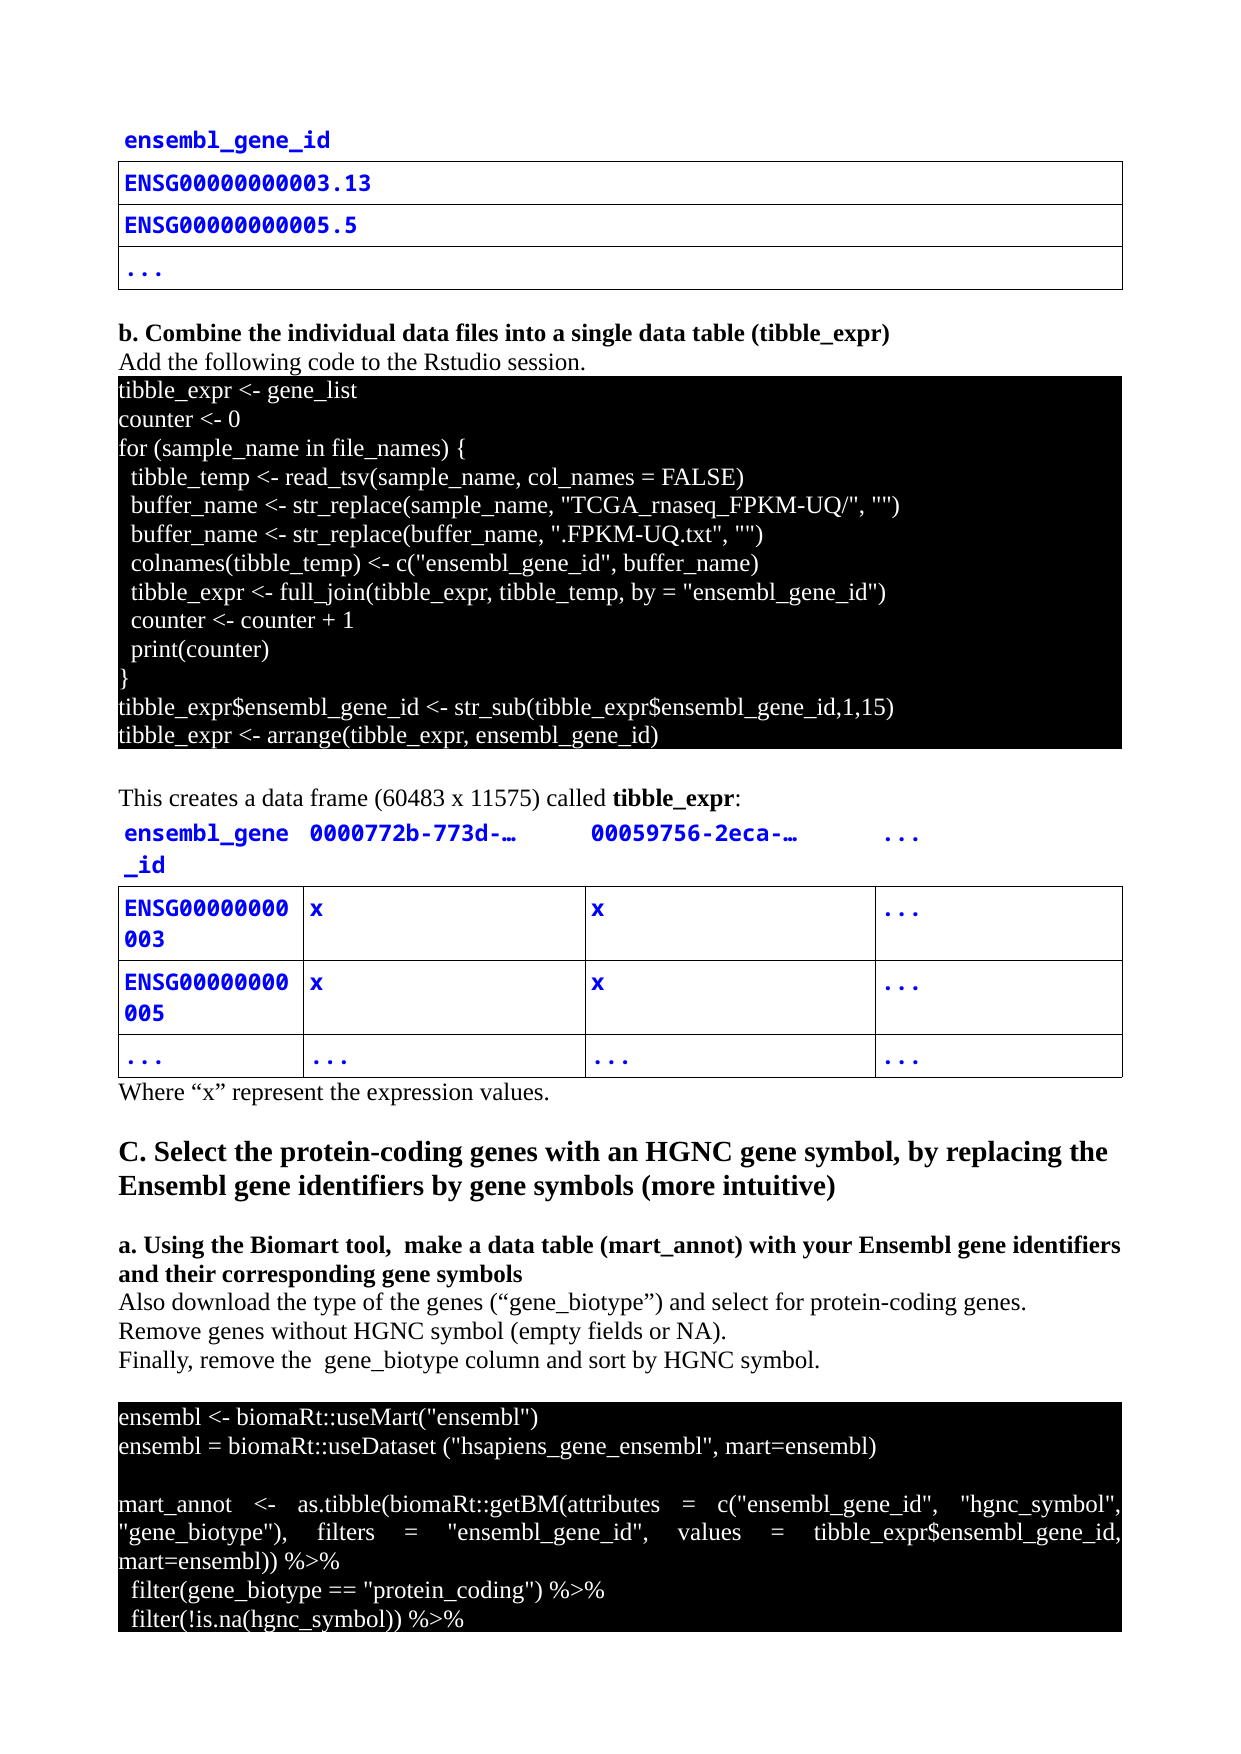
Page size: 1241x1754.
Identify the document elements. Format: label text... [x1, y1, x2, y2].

text ensembl = biomaRt::useDataset ("hsapiens_gene_ensembl", mart=ensembl) [118, 1431, 1122, 1460]
text colnames(tibble_temp) <- c("ensembl_gene_id", buffer_name) [118, 548, 1122, 577]
table_cell ENSG00000000005.5 [119, 205, 1122, 246]
text tibble_expr$ensembl_gene_id <- str_sub(tibble_expr$ensembl_gene_id,1,15) [118, 692, 1122, 721]
text buffer_name <- str_replace(buffer_name, ".FPKM-UQ.txt", "") [118, 519, 1122, 548]
text C. Select the protein-coding genes with an HGNC gene symbol, by replacing the Ensembl gene identifiers by gene symbols (more intuitive) [118, 1134, 1122, 1201]
text counter <- 0 [118, 404, 1122, 433]
table_cell ENSG00000000005 [119, 961, 303, 1034]
table_header ensembl_gene_id [118, 118, 1122, 161]
table_cell x [304, 887, 585, 960]
table_cell ... [119, 1035, 303, 1077]
text tibble_expr <- arrange(tibble_expr, ensembl_gene_id) [118, 721, 1122, 749]
table_header ... [875, 812, 1122, 886]
text a. Using the Biomart tool, make a data table (mart_annot) with your Ensembl gene identifiers and their corresponding gene symbols [118, 1230, 1122, 1287]
text Also download the type of the genes (“gene_biotype”) and select for protein-coding genes. [118, 1287, 1122, 1316]
table_header 0000772b-773d-… [304, 812, 585, 886]
table_cell ENSG00000000003 [119, 887, 303, 960]
table_cell ENSG00000000003.13 [119, 162, 1122, 204]
text ensembl <- biomaRt::useMart("ensembl") [118, 1402, 1122, 1431]
table_header ensembl_gene_id [118, 812, 303, 886]
text b. Combine the individual data files into a single data table (tibble_expr) [118, 318, 1122, 347]
table_cell ... [876, 961, 1122, 1034]
table_cell x [304, 961, 585, 1034]
table_cell ... [876, 1035, 1122, 1077]
table_cell ... [876, 887, 1122, 960]
text filter(gene_biotype == "protein_coding") %>% [118, 1575, 1122, 1604]
table_cell ... [586, 1035, 875, 1077]
text Where “x” represent the expression values. [118, 1078, 1122, 1105]
text Finally, remove the gene_biotype column and sort by HGNC symbol. [118, 1345, 1122, 1374]
text print(counter) [118, 634, 1122, 663]
text mart_annot <- as.tibble(biomaRt::getBM(attributes = c("ensembl_gene_id", "hgnc_symbol", "gene_biotype"), filters = "ensembl_gene_id", values = tibble_expr$ensembl_gene_id, mart=ensembl)) %>% [118, 1489, 1122, 1575]
text tibble_temp <- read_tsv(sample_name, col_names = FALSE) [118, 462, 1122, 491]
text counter <- counter + 1 [118, 606, 1122, 634]
table_header 00059756-2eca-… [585, 812, 875, 886]
text filter(!is.na(hgnc_symbol)) %>% [118, 1604, 1122, 1632]
text This creates a data frame (60483 x 11575) called tibble_expr: [118, 783, 1122, 812]
text tibble_expr <- full_join(tibble_expr, tibble_temp, by = "ensembl_gene_id") [118, 577, 1122, 606]
table_cell ... [304, 1035, 585, 1077]
text Add the following code to the Rstudio session. [118, 347, 1122, 376]
text Remove genes without HGNC symbol (empty fields or NA). [118, 1316, 1122, 1345]
table_cell x [586, 961, 875, 1034]
table_cell x [586, 887, 875, 960]
text for (sample_name in file_names) { [118, 433, 1122, 462]
text buffer_name <- str_replace(sample_name, "TCGA_rnaseq_FPKM-UQ/", "") [118, 491, 1122, 519]
text } [118, 663, 1122, 692]
table_cell ... [119, 247, 1122, 289]
text tibble_expr <- gene_list [118, 376, 1122, 404]
